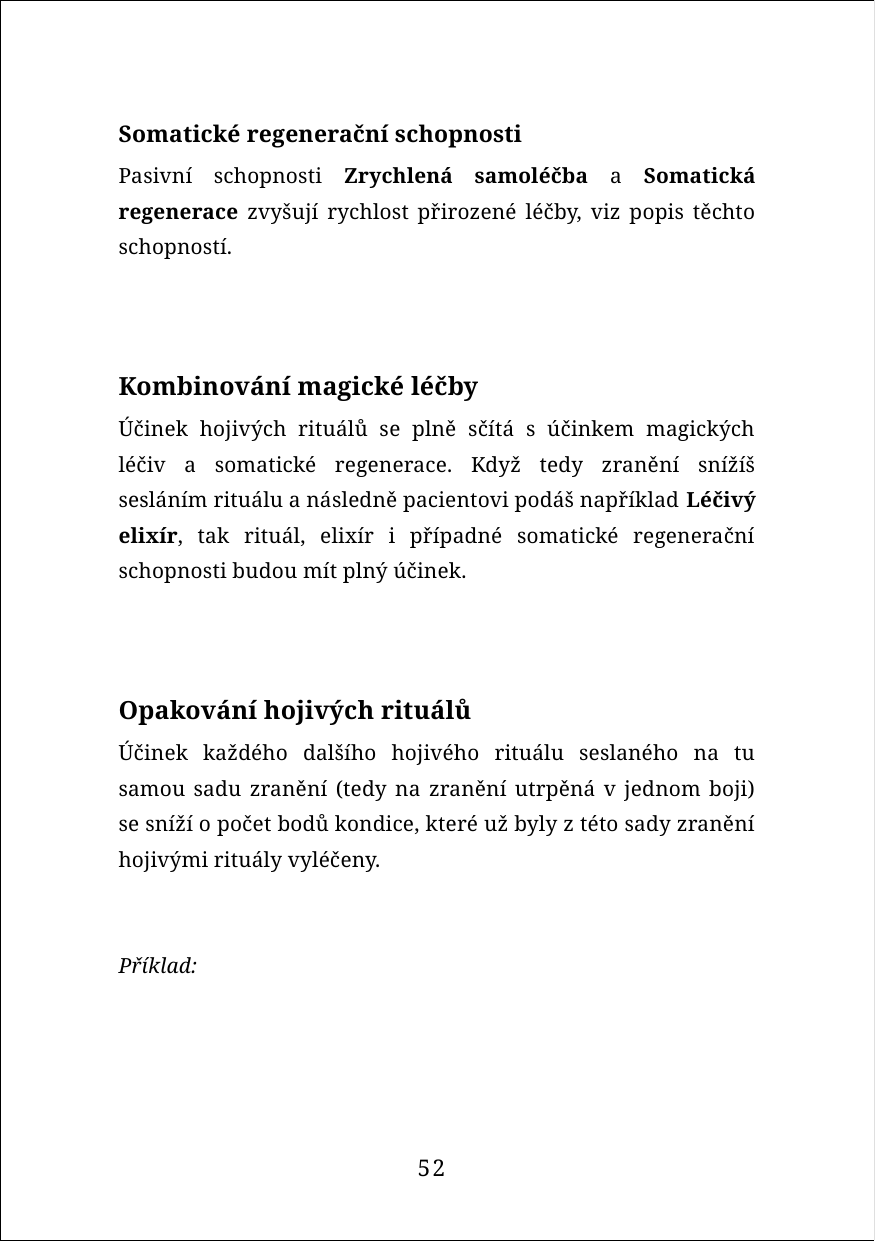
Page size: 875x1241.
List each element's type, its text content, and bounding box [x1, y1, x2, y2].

text Příklad: [118, 951, 756, 979]
subtitle Kombinování magické léčby [118, 368, 756, 402]
subtitle Opakování hojivých rituálů [118, 692, 756, 726]
subtitle Somatické regenerační schopnosti [118, 118, 756, 149]
text Pasivní schopnosti Zrychlená samoléčba a Somatická regenerace zvyšují rychlost přirozené léčby, viz popis těchto schopností. [118, 161, 756, 261]
text Účinek hojivých rituálů se plně sčítá s účinkem magických léčiv a somatické regenerace. Když tedy zranění snížíš sesláním rituálu a následně pacientovi podáš například Léčivý elixír, tak rituál, elixír i případné somatické regenerační schopnosti budou mít plný účinek. [118, 414, 756, 585]
text Účinek každého dalšího hojivého rituálu seslaného na tu samou sadu zranění (tedy na zranění utrpěná v jednom boji) se sníží o počet bodů kondice, které už byly z této sady zranění hojivými rituály vyléčeny. [118, 738, 756, 873]
